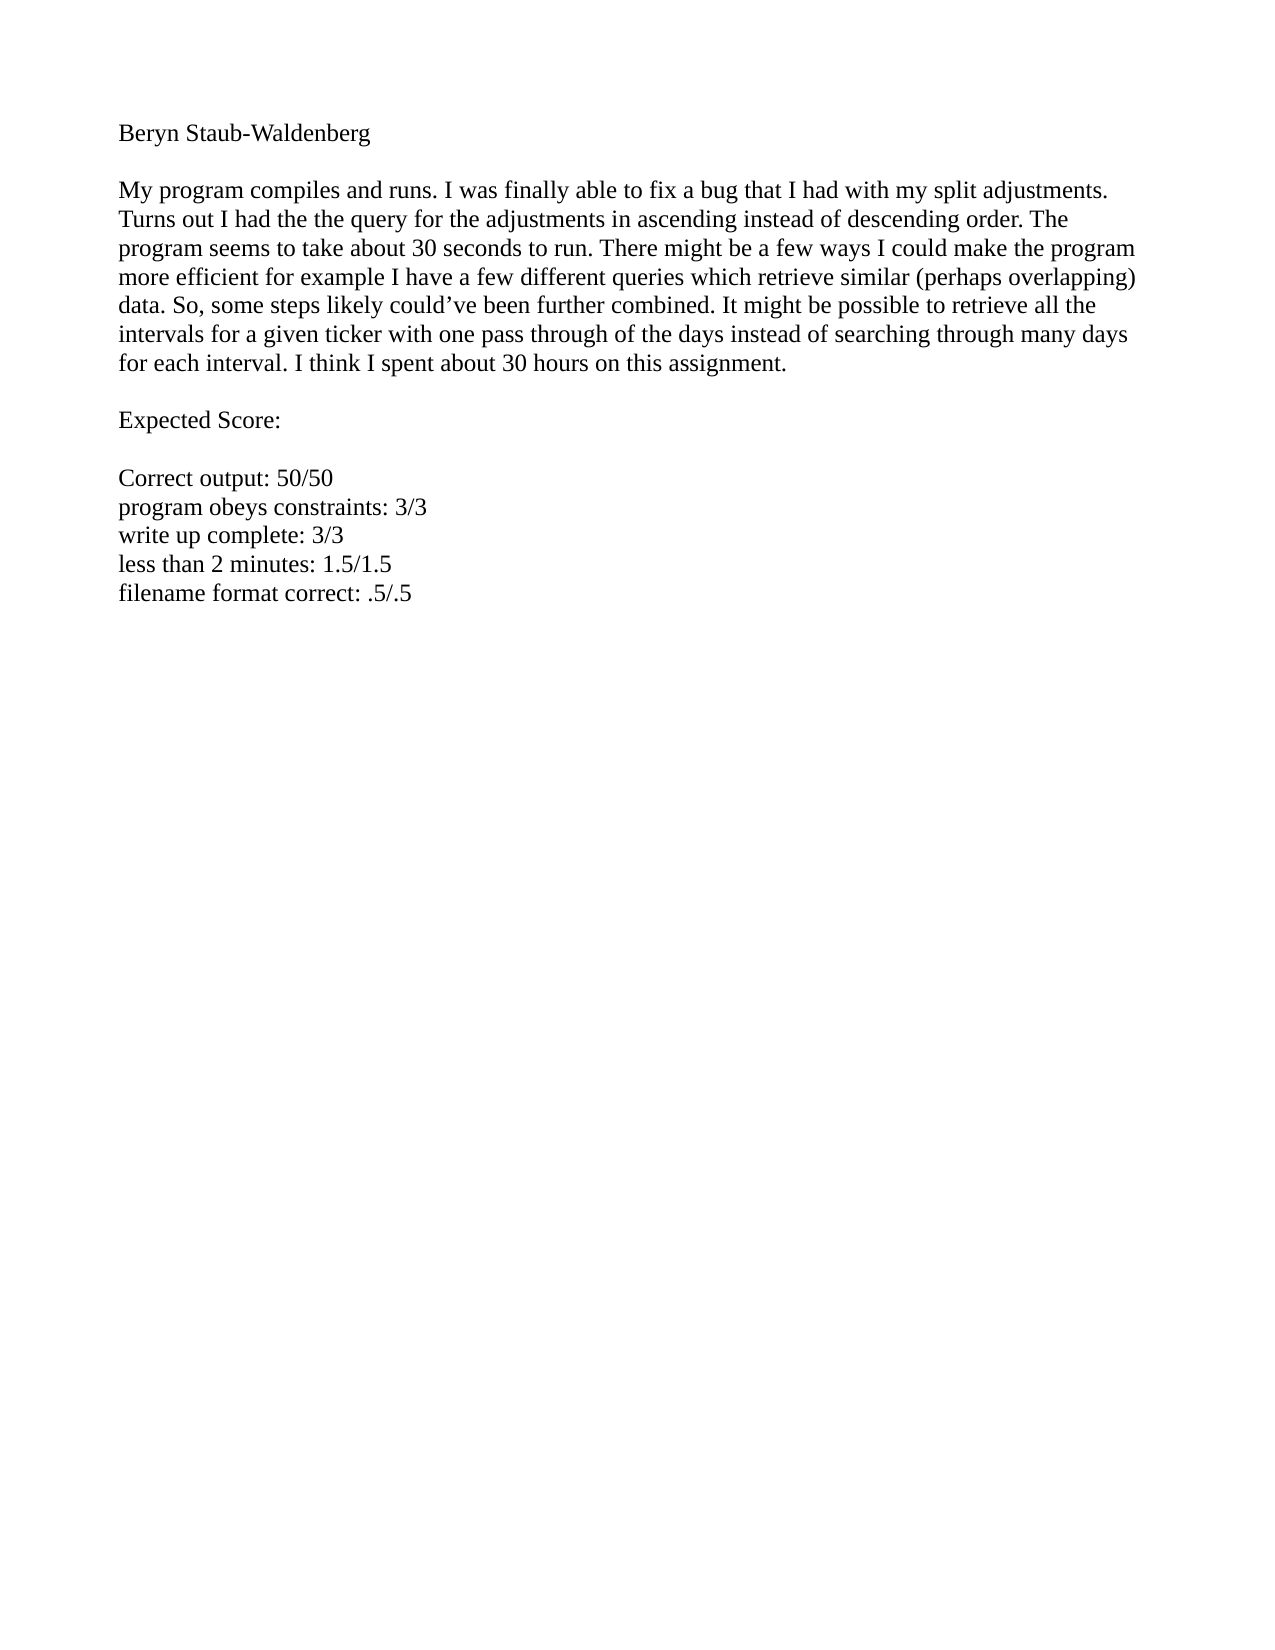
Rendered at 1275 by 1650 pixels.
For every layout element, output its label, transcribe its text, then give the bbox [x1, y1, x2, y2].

text Expected Score: [118, 406, 1157, 434]
text write up complete: 3/3 [118, 521, 1157, 549]
text Correct output: 50/50 [118, 463, 1157, 492]
text Beryn Staub-Waldenberg [118, 118, 1157, 147]
text program obeys constraints: 3/3 [118, 492, 1157, 521]
text less than 2 minutes: 1.5/1.5 [118, 549, 1157, 578]
text filename format correct: .5/.5 [118, 578, 1157, 607]
text My program compiles and runs. I was finally able to fix a bug that I had with my split adjustments. Turns out I had the the query for the adjustments in ascending instead of descending order. The program seems to take about 30 seconds to run. There might be a few ways I could make the program more efficient for example I have a few different queries which retrieve similar (perhaps overlapping) data. So, some steps likely could’ve been further combined. It might be possible to retrieve all the intervals for a given ticker with one pass through of the days instead of searching through many days for each interval. I think I spent about 30 hours on this assignment. [118, 176, 1157, 377]
